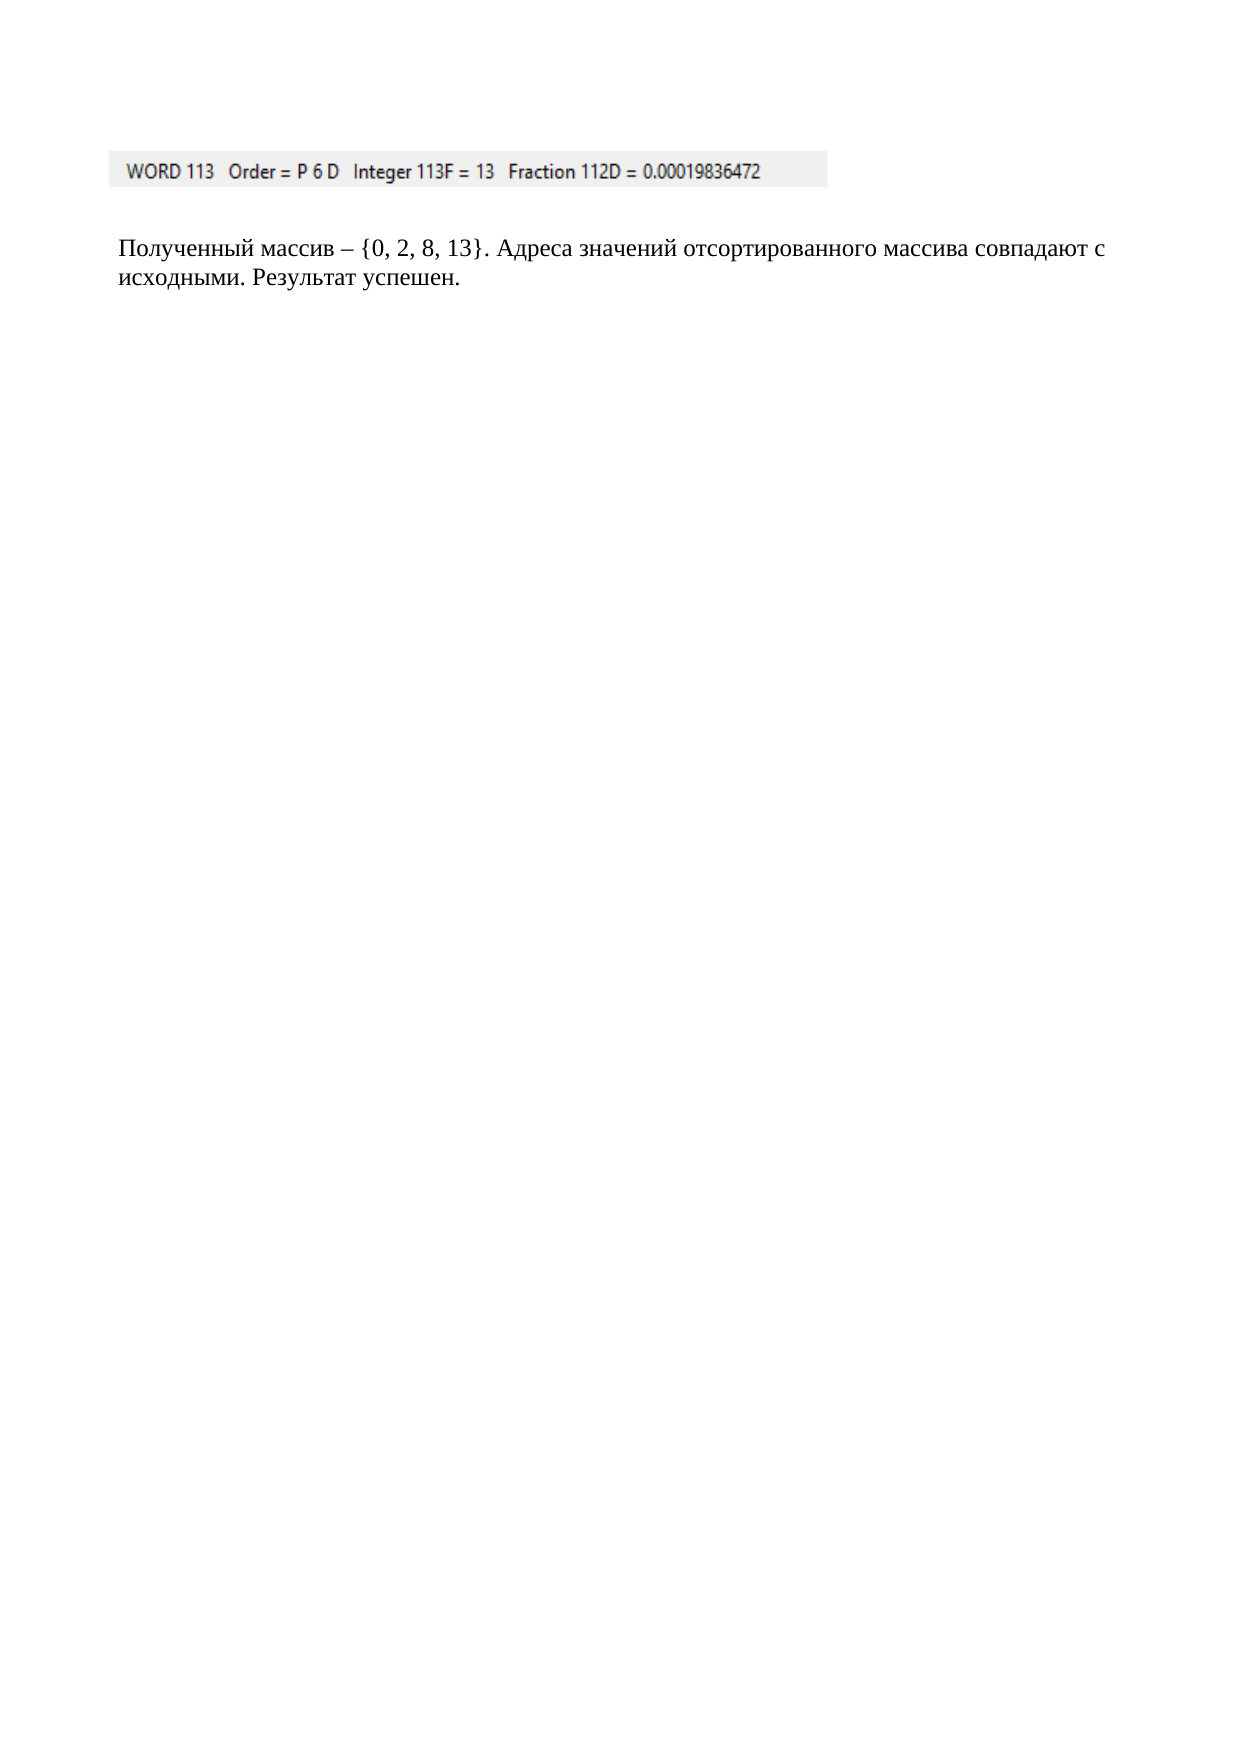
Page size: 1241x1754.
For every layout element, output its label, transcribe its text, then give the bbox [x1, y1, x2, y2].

text Полученный массив – {0, 2, 8, 13}. Адреса значений отсортированного массива совпадают с исходными. Результат успешен. [118, 233, 1122, 291]
picture [108, 151, 828, 187]
